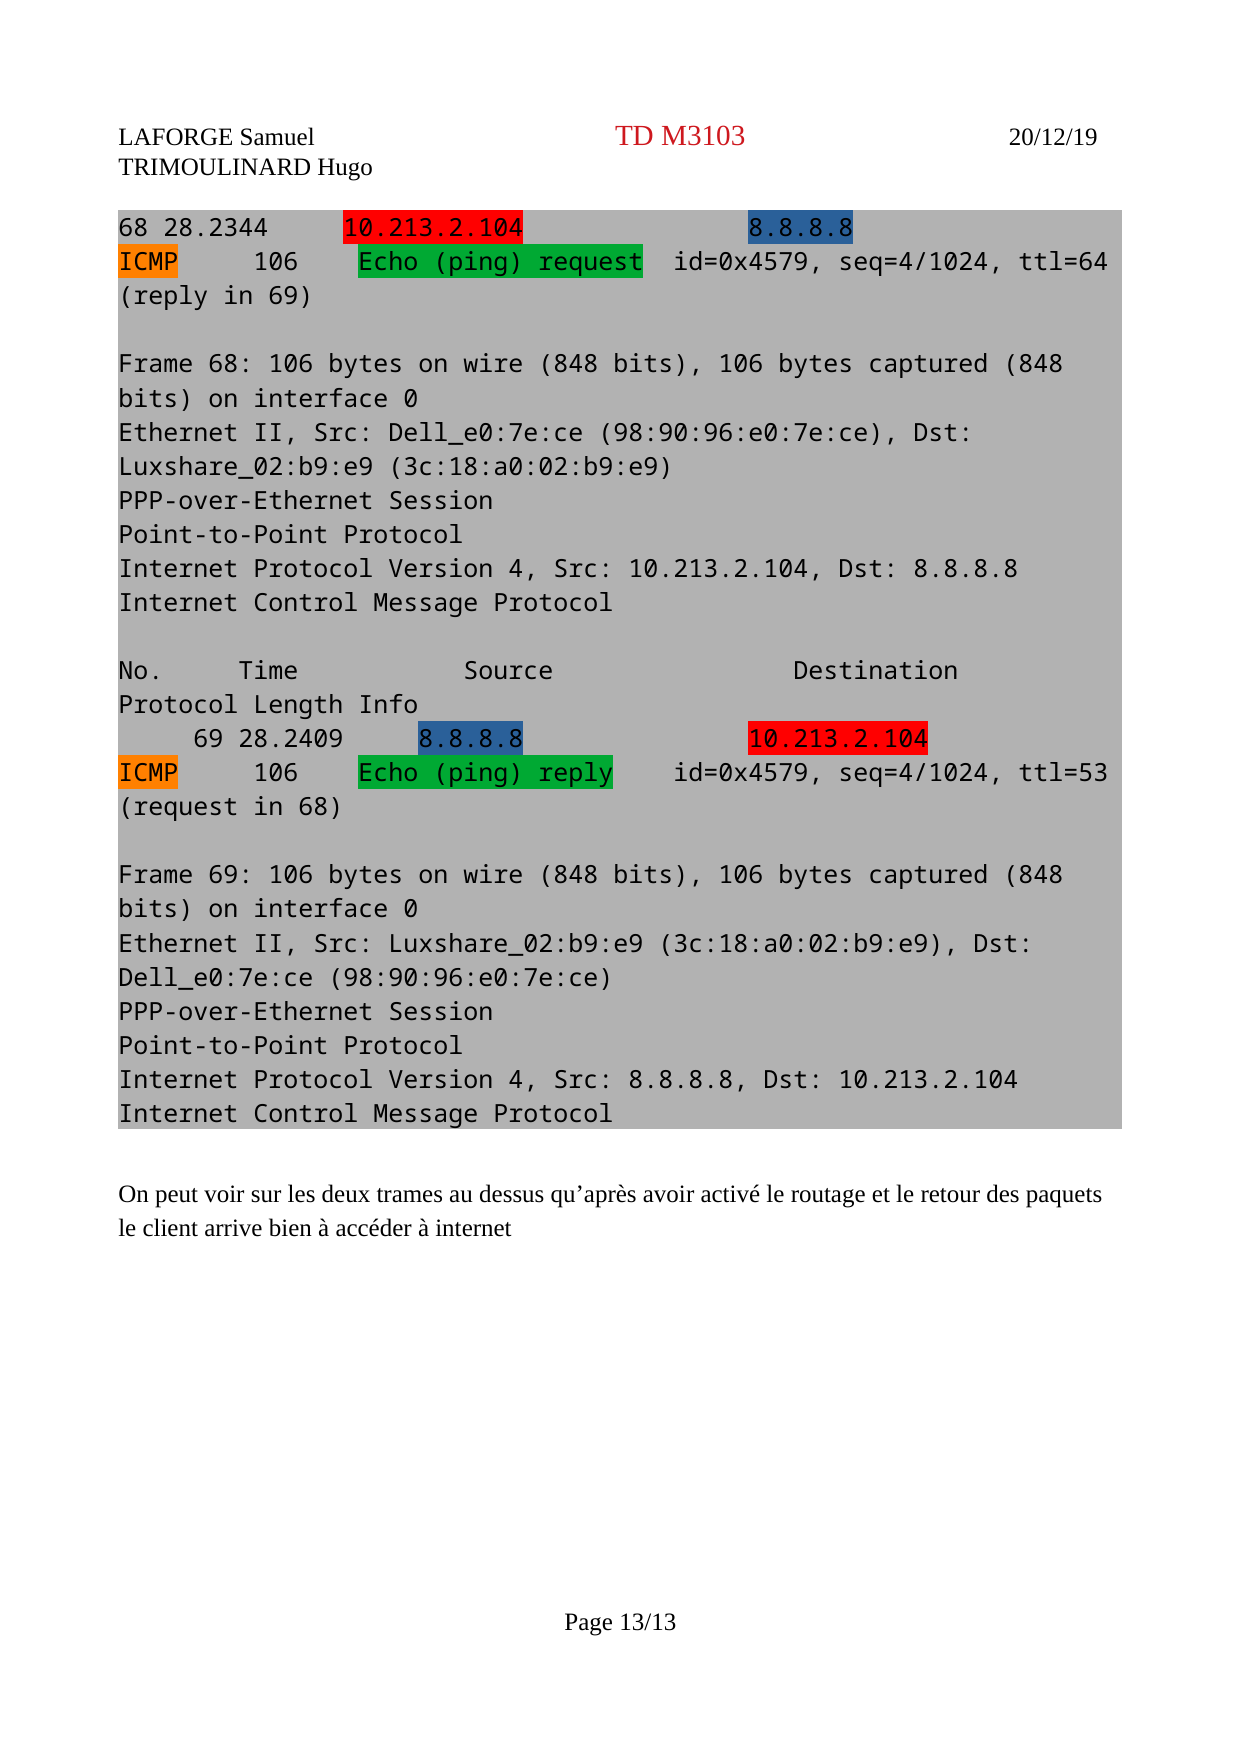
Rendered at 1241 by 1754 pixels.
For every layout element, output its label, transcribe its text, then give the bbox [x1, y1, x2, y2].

text Frame 68: 106 bytes on wire (848 bits), 106 bytes captured (848 bits) on interface 0 [118, 346, 1122, 414]
text 69 28.2409 8.8.8.8 10.213.2.104 ICMP 106 Echo (ping) reply id=0x4579, seq=4/1024, ttl=53 (request in 68) [118, 721, 1122, 823]
text Point-to-Point Protocol [118, 516, 1122, 551]
text Ethernet II, Src: Luxshare_02:b9:e9 (3c:18:a0:02:b9:e9), Dst: Dell_e0:7e:ce (98:90:96:e0:7e:ce) [118, 925, 1122, 993]
text Internet Control Message Protocol [118, 584, 1122, 619]
text On peut voir sur les deux trames au dessus qu’après avoir activé le routage et le retour des paquets le client arrive bien à accéder à internet [118, 1179, 1122, 1242]
text Frame 69: 106 bytes on wire (848 bits), 106 bytes captured (848 bits) on interface 0 [118, 857, 1122, 925]
text PPP-over-Ethernet Session [118, 993, 1122, 1027]
text PPP-over-Ethernet Session [118, 482, 1122, 516]
text No. Time Source Destination Protocol Length Info [118, 653, 1122, 721]
text Point-to-Point Protocol [118, 1027, 1122, 1061]
text Ethernet II, Src: Dell_e0:7e:ce (98:90:96:e0:7e:ce), Dst: Luxshare_02:b9:e9 (3c:18:a0:02:b9:e9) [118, 414, 1122, 482]
text Internet Control Message Protocol [118, 1096, 1122, 1129]
text Internet Protocol Version 4, Src: 10.213.2.104, Dst: 8.8.8.8 [118, 551, 1122, 584]
text 68 28.2344 10.213.2.104 8.8.8.8 ICMP 106 Echo (ping) request id=0x4579, seq=4/1024, ttl=64 (reply in 69) [118, 210, 1122, 312]
text Internet Protocol Version 4, Src: 8.8.8.8, Dst: 10.213.2.104 [118, 1061, 1122, 1096]
